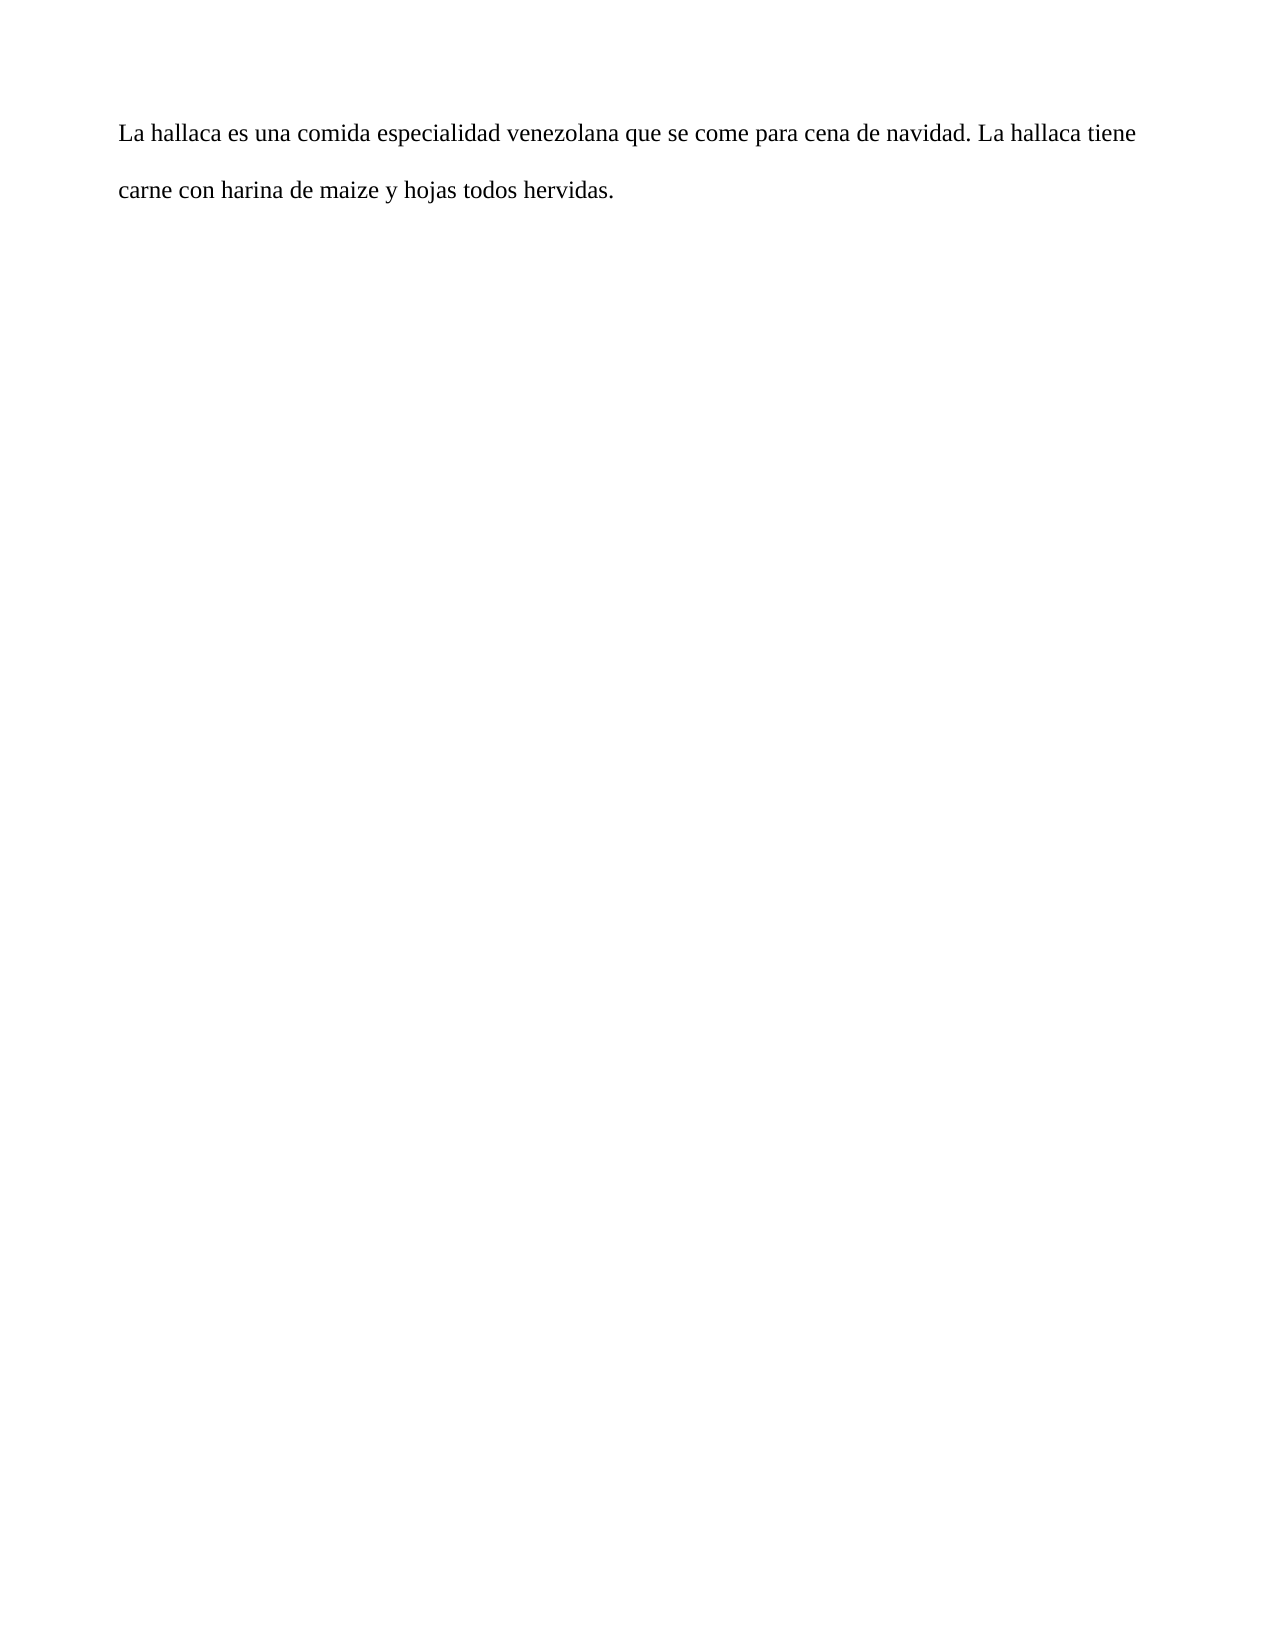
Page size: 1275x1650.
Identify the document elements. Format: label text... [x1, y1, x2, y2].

text La hallaca es una comida especialidad venezolana que se come para cena de navidad. La hallaca tiene carne con harina de maize y hojas todos hervidas. [118, 118, 1157, 204]
